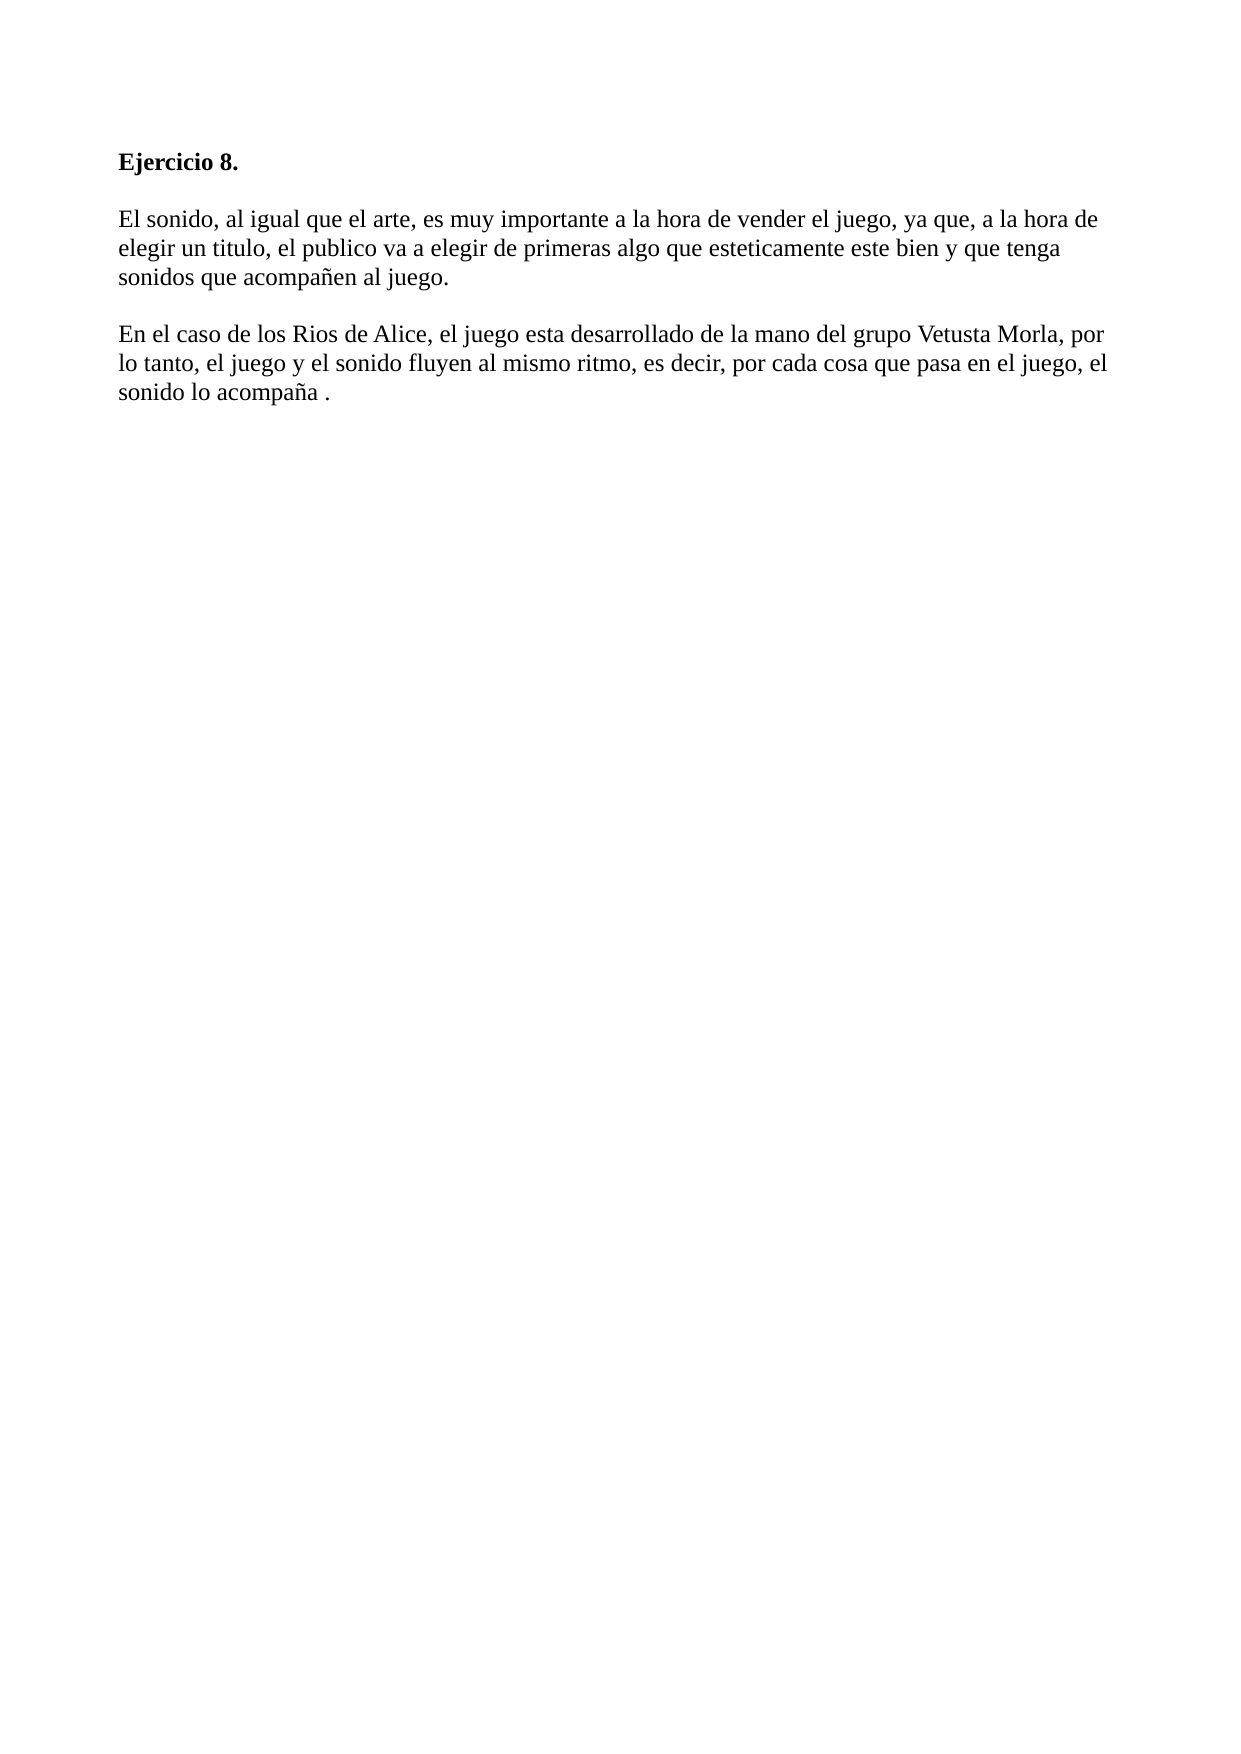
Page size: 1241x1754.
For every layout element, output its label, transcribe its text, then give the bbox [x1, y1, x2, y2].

text Ejercicio 8. [118, 147, 1122, 176]
text El sonido, al igual que el arte, es muy importante a la hora de vender el juego, ya que, a la hora de elegir un titulo, el publico va a elegir de primeras algo que esteticamente este bien y que tenga sonidos que acompañen al juego. [118, 204, 1122, 291]
text En el caso de los Rios de Alice, el juego esta desarrollado de la mano del grupo Vetusta Morla, por lo tanto, el juego y el sonido fluyen al mismo ritmo, es decir, por cada cosa que pasa en el juego, el sonido lo acompaña . [118, 319, 1122, 406]
